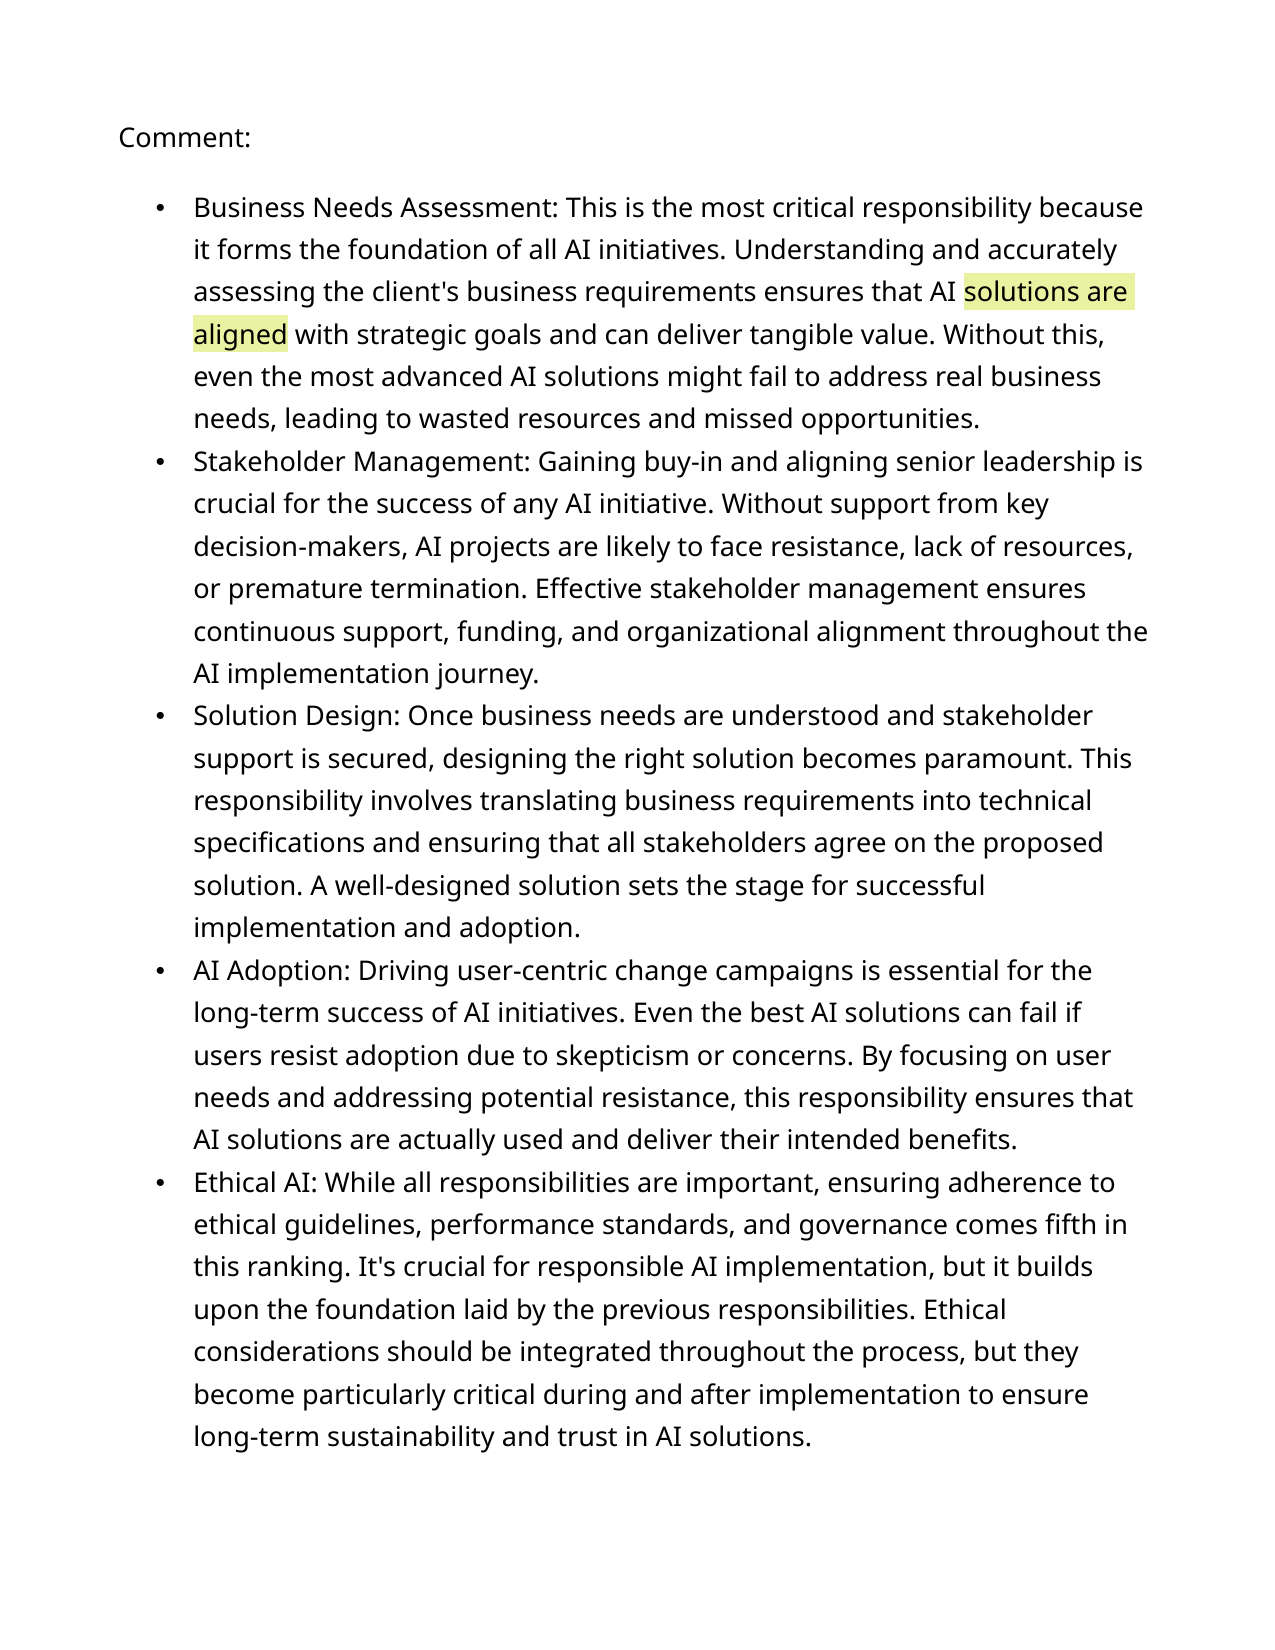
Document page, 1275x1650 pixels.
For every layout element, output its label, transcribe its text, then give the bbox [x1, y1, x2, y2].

list Stakeholder Management: Gaining buy-in and aligning senior leadership is crucial for the success of any AI initiative. Without support from key decision-makers, AI projects are likely to face resistance, lack of resources, or premature termination. Effective stakeholder management ensures continuous support, funding, and organizational alignment throughout the AI implementation journey. [156, 442, 1157, 691]
list AI Adoption: Driving user-centric change campaigns is essential for the long-term success of AI initiatives. Even the best AI solutions can fail if users resist adoption due to skepticism or concerns. By focusing on user needs and addressing potential resistance, this responsibility ensures that AI solutions are actually used and deliver their intended benefits. [156, 951, 1157, 1158]
list Solution Design: Once business needs are understood and stakeholder support is secured, designing the right solution becomes paramount. This responsibility involves translating business requirements into technical specifications and ensuring that all stakeholders agree on the proposed solution. A well-designed solution sets the stage for successful implementation and adoption. [156, 697, 1157, 946]
list Ethical AI: While all responsibilities are important, ensuring adherence to ethical guidelines, performance standards, and governance comes fifth in this ranking. It's crucial for responsible AI implementation, but it builds upon the foundation laid by the previous responsibilities. Ethical considerations should be integrated throughout the process, but they become particularly critical during and after implementation to ensure long-term sustainability and trust in AI solutions. [156, 1163, 1157, 1454]
text Comment: [118, 118, 1157, 155]
list Business Needs Assessment: This is the most critical responsibility because it forms the foundation of all AI initiatives. Understanding and accurately assessing the client's business requirements ensures that AI solutions are aligned with strategic goals and can deliver tangible value. Without this, even the most advanced AI solutions might fail to address real business needs, leading to wasted resources and missed opportunities. [156, 188, 1157, 437]
